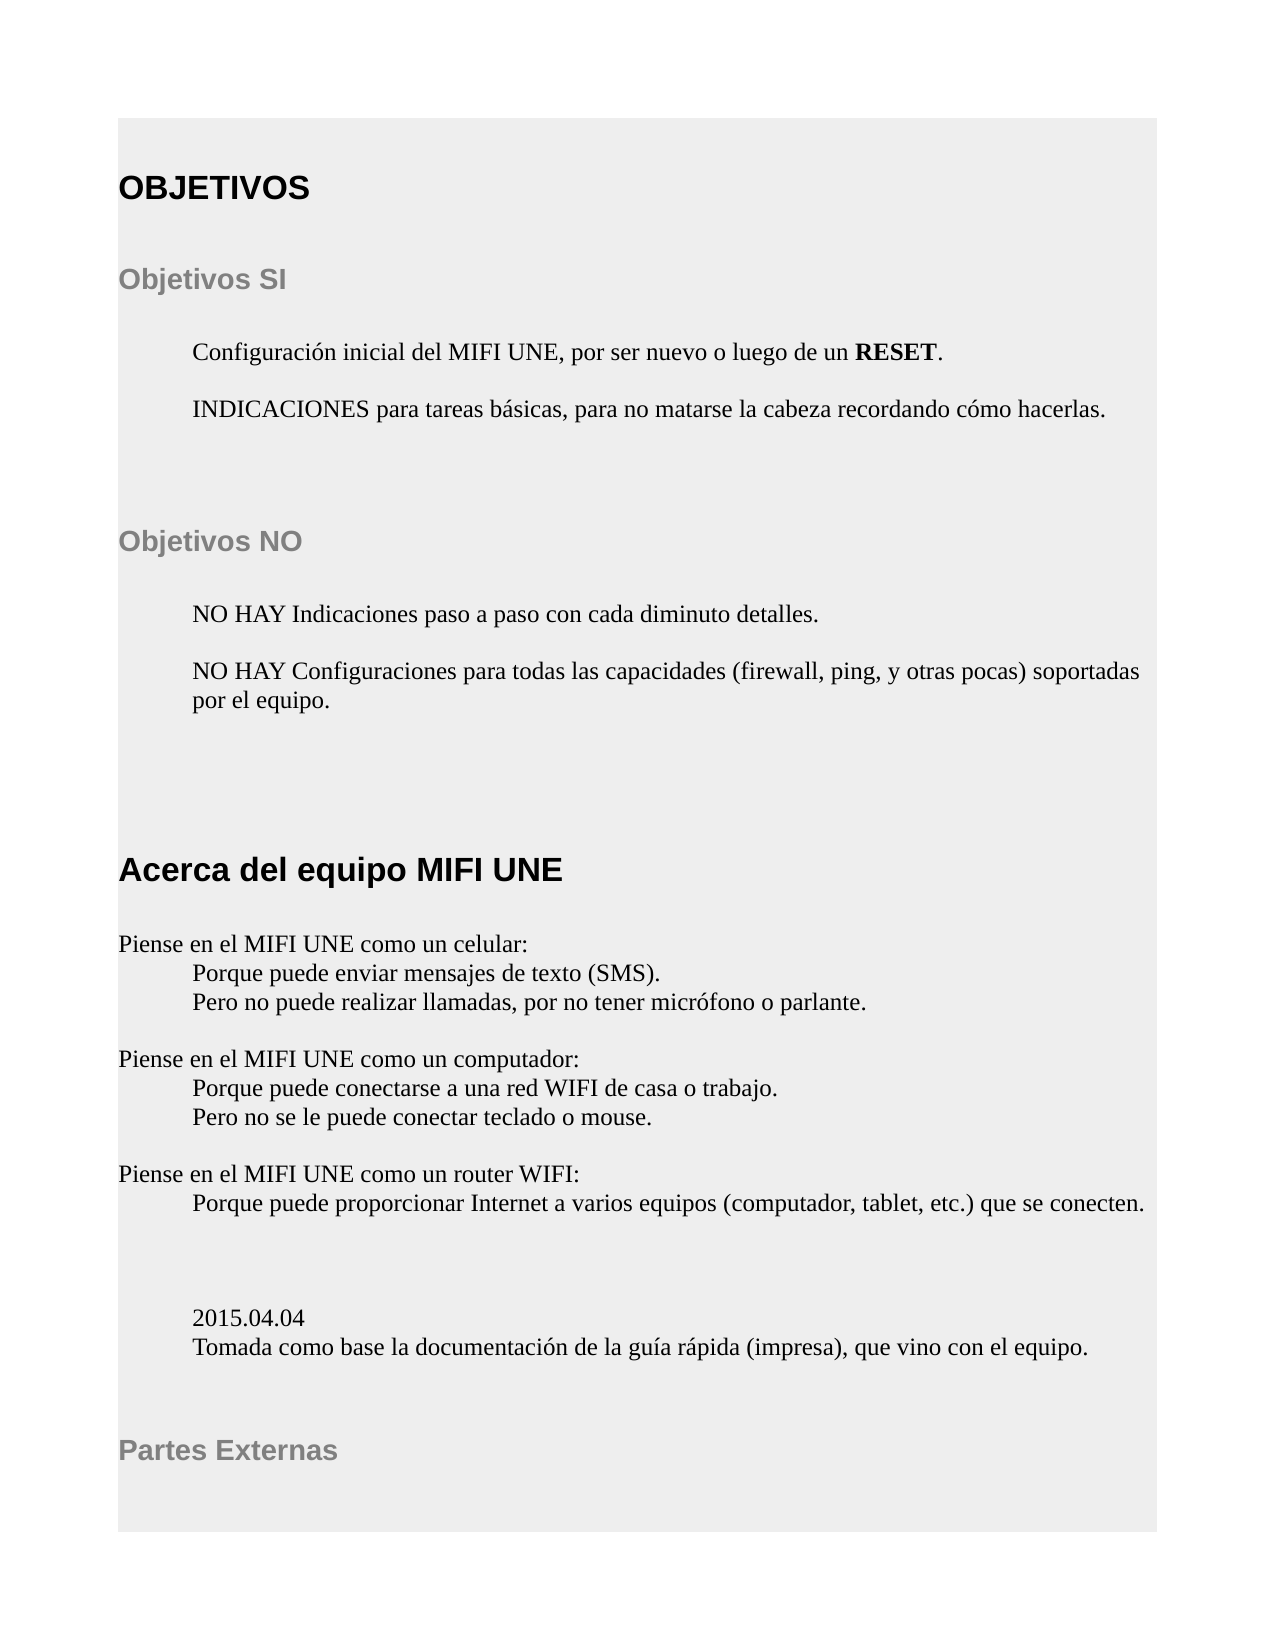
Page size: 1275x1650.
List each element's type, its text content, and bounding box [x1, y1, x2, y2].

text Pero no se le puede conectar teclado o mouse. [192, 1102, 1157, 1131]
text Tomada como base la documentación de la guía rápida (impresa), que vino con el equipo. [192, 1332, 1157, 1361]
text Configuración inicial del MIFI UNE, por ser nuevo o luego de un RESET. [192, 337, 1157, 366]
subtitle Objetivos SI [118, 262, 1157, 296]
text Piense en el MIFI UNE como un celular: [118, 929, 1157, 958]
text INDICACIONES para tareas básicas, para no matarse la cabeza recordando cómo hacerlas. [192, 394, 1157, 423]
subtitle Acerca del equipo MIFI UNE [118, 850, 1157, 888]
text Porque puede proporcionar Internet a varios equipos (computador, tablet, etc.) que se conecten. [192, 1188, 1157, 1217]
text NO HAY Configuraciones para todas las capacidades (firewall, ping, y otras pocas) soportadas por el equipo. [192, 656, 1157, 714]
text Piense en el MIFI UNE como un router WIFI: [118, 1159, 1157, 1188]
text Porque puede enviar mensajes de texto (SMS). [192, 958, 1157, 987]
text NO HAY Indicaciones paso a paso con cada diminuto detalles. [192, 599, 1157, 628]
subtitle Objetivos NO [118, 524, 1157, 558]
subtitle Partes Externas [118, 1433, 1157, 1466]
text 2015.04.04 [192, 1303, 1157, 1332]
text Porque puede conectarse a una red WIFI de casa o trabajo. [192, 1073, 1157, 1102]
text Pero no puede realizar llamadas, por no tener micrófono o parlante. [192, 987, 1157, 1016]
subtitle OBJETIVOS [118, 168, 1157, 206]
text Piense en el MIFI UNE como un computador: [118, 1044, 1157, 1073]
